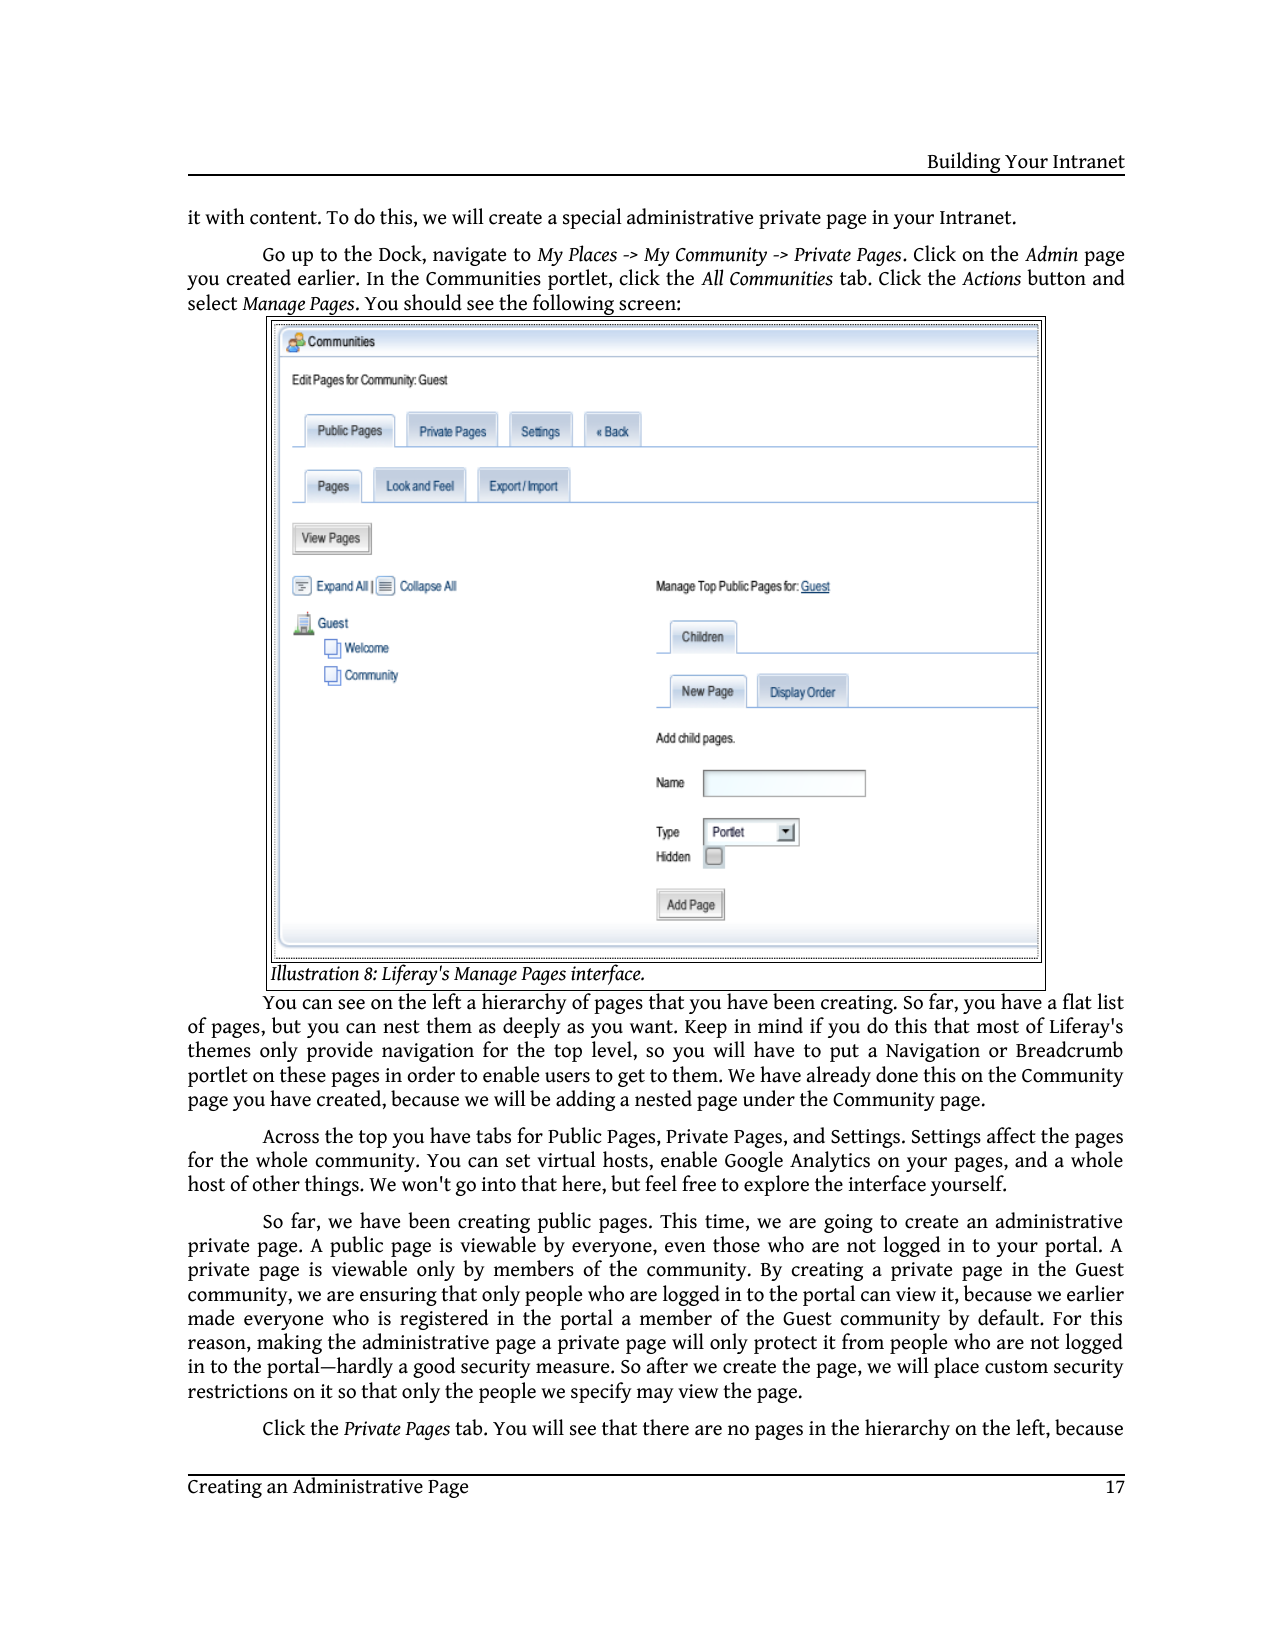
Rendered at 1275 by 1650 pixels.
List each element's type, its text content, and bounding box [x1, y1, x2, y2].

text Across the top you have tabs for Public Pages, Private Pages, and Settings. Settings affect the pages for the whole community. You can set virtual hosts, enable Google Analytics on your pages, and a whole host of other things. We won't go into that here, but feel free to explore the interface yourself. [187, 1125, 1125, 1198]
text it with content. To do this, we will create a special administrative private page in your Intranet. [187, 206, 1125, 231]
picture [274, 324, 1039, 959]
text Click the Private Pages tab. You will see that there are no pages in the hierarchy on the left, because [187, 1417, 1125, 1441]
text So far, we have been creating public pages. This time, we are going to create an administrative private page. A public page is viewable by everyone, even those who are not logged in to your portal. A private page is viewable only by members of the community. By creating a private page in the Guest community, we are ensuring that only people who are logged in to the portal can view it, because we earlier made everyone who is registered in the portal a member of the Guest community by default. For this reason, making the administrative page a private page will only protect it from people who are not logged in to the portal—hardly a good security measure. So after we create the page, we will place custom security restrictions on it so that only the people we specify may view the page. [187, 1210, 1125, 1404]
text Illustration 8: Liferay's Manage Pages interface. [270, 321, 1042, 987]
text You can see on the left a hierarchy of pages that you have been creating. So far, you have a flat list of pages, but you can nest them as deeply as you want. Keep in mind if you do this that most of Liferay's themes only provide navigation for the top level, so you will have to put a Navigation or Breadcrumb portlet on these pages in order to enable users to get to them. We have already done this on the Community page you have created, because we will be adding a nested page under the Community page. [187, 328, 1125, 1112]
text Go up to the Dock, navigate to My Places -> My Community -> Private Pages. Click on the Admin page you created earlier. In the Communities portlet, click the All Communities tab. Click the Actions button and select Manage Pages. You should see the following screen: [187, 243, 1125, 316]
text You can see on the left a hierarchy of pages that you have been creating. So far, you have a flat list of pages, but you can nest them as deeply as you want. Keep in mind if you do this that most of Liferay's themes only provide navigation for the top level, so you will have to put a Navigation or Breadcrumb portlet on these pages in order to enable users to get to them. We have already done this on the Community page you have created, because we will be adding a nested page under the Community page. [267, 317, 1045, 990]
